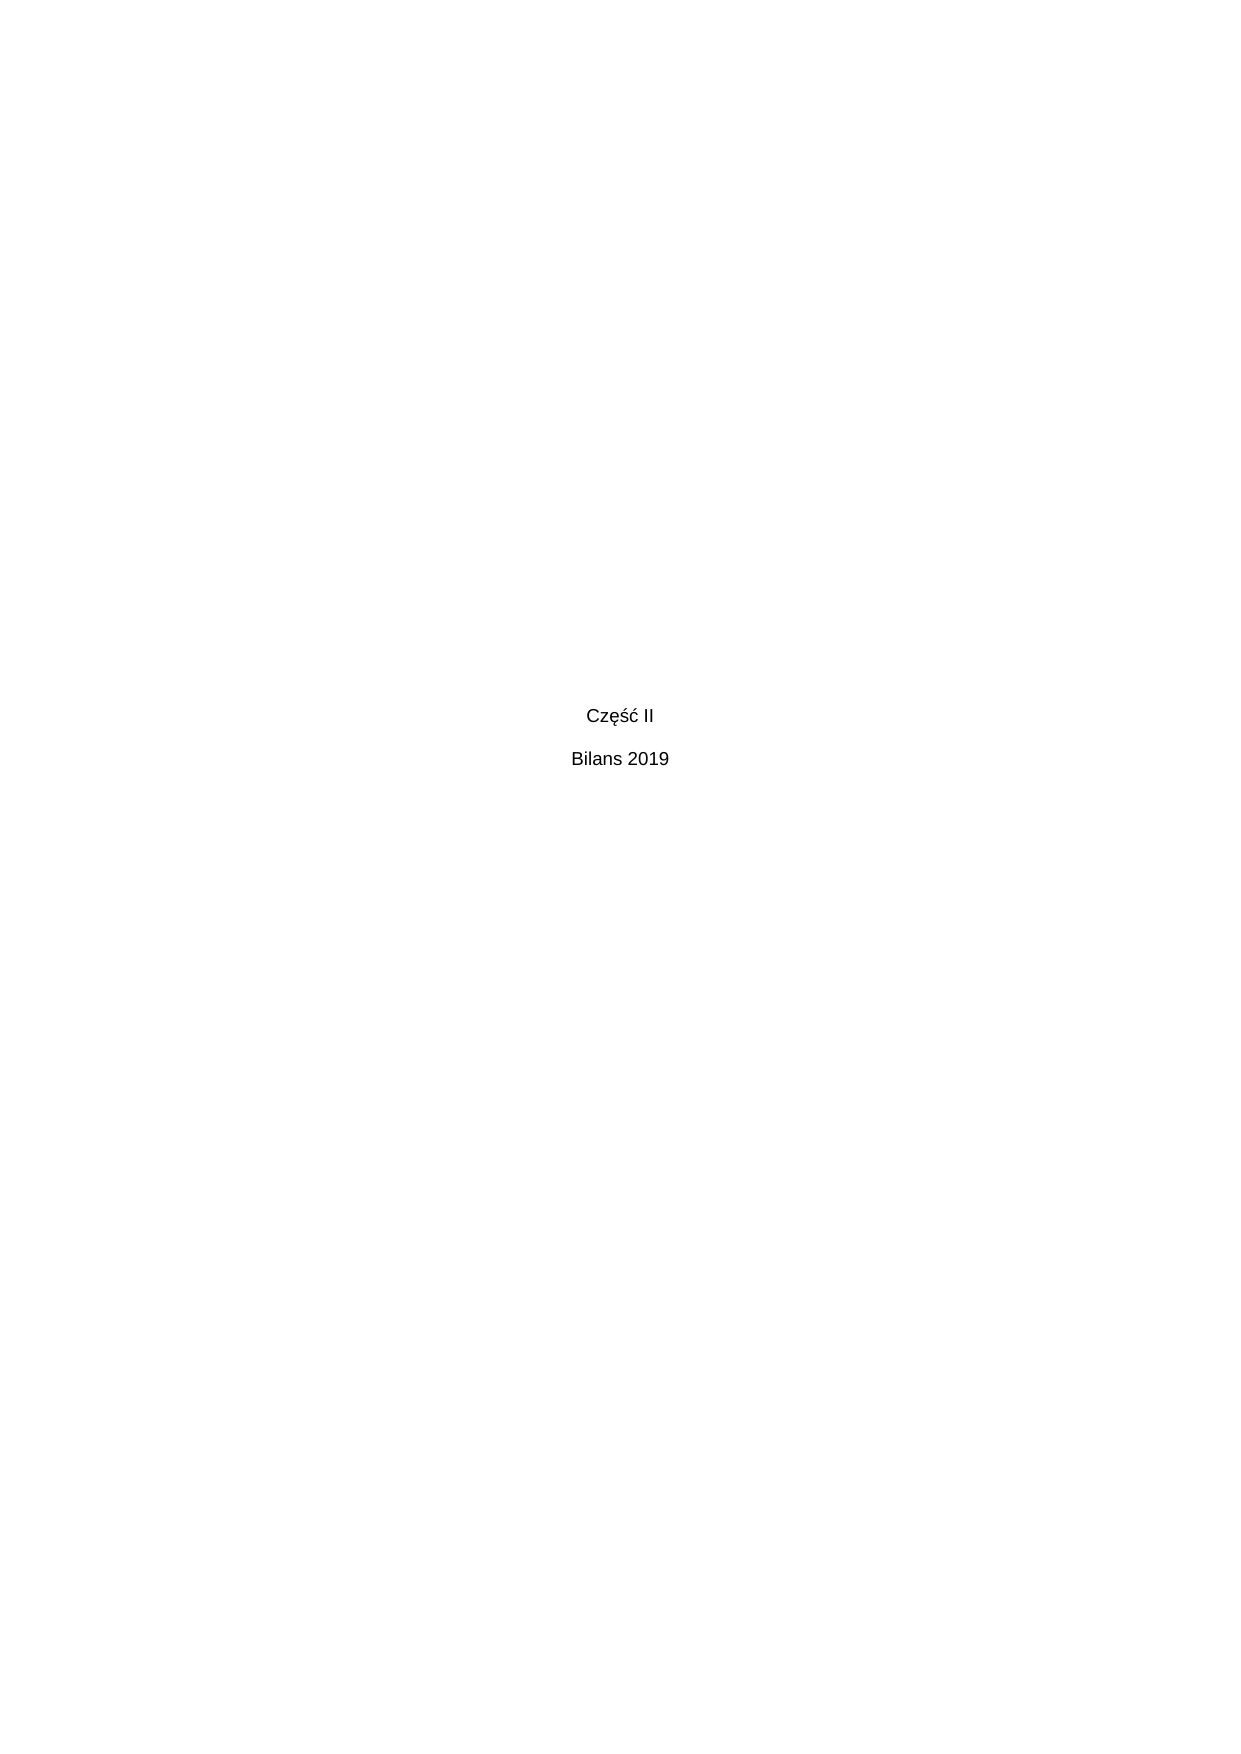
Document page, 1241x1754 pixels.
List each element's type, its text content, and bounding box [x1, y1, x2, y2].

text Część II [118, 705, 1122, 727]
text Bilans 2019 [118, 748, 1122, 770]
